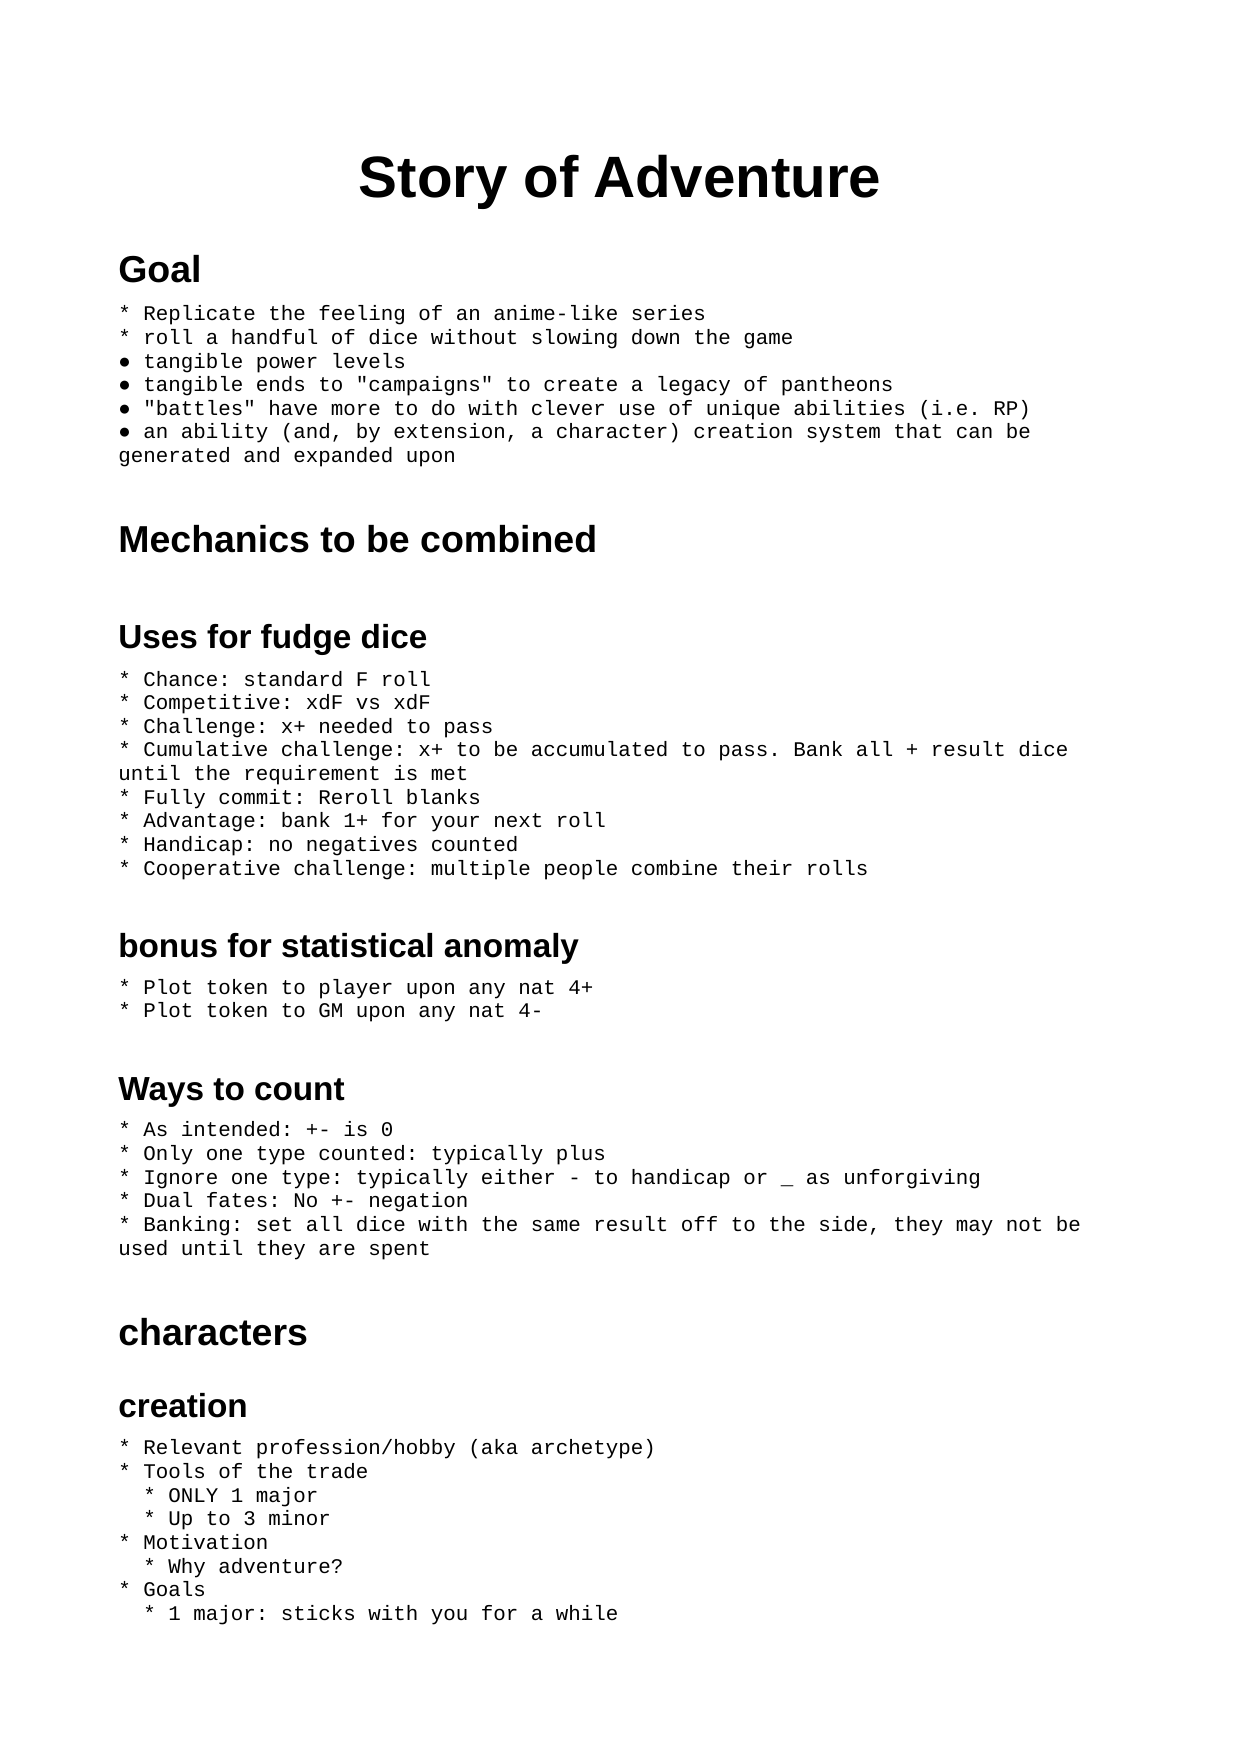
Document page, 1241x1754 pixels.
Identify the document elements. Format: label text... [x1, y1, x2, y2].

text * Competitive: xdF vs xdF [118, 692, 1122, 716]
text ● tangible power levels [118, 351, 1122, 374]
text * Tools of the trade [118, 1461, 1122, 1485]
subtitle creation [118, 1386, 1122, 1425]
text * 1 major: sticks with you for a while [118, 1603, 1122, 1627]
text * ONLY 1 major [118, 1485, 1122, 1508]
text * Up to 3 minor [118, 1508, 1122, 1532]
text * Motivation [118, 1532, 1122, 1556]
text * Cumulative challenge: x+ to be accumulated to pass. Bank all + result dice until the requirement is met [118, 739, 1122, 787]
subtitle characters [118, 1310, 1122, 1353]
subtitle Goal [118, 248, 1122, 291]
text * Relevant profession/hobby (aka archetype) [118, 1437, 1122, 1461]
text * Goals [118, 1579, 1122, 1603]
text * roll a handful of dice without slowing down the game [118, 327, 1122, 351]
text ● tangible ends to "campaigns" to create a legacy of pantheons [118, 374, 1122, 398]
text * Only one type counted: typically plus [118, 1143, 1122, 1167]
text * Why adventure? [118, 1556, 1122, 1579]
text ● an ability (and, by extension, a character) creation system that can be generated and expanded upon [118, 422, 1122, 469]
text * Plot token to player upon any nat 4+ [118, 977, 1122, 1000]
text * Chance: standard F roll [118, 668, 1122, 692]
text * Dual fates: No +- negation [118, 1190, 1122, 1214]
text * Plot token to GM upon any nat 4- [118, 1000, 1122, 1024]
text * Handicap: no negatives counted [118, 834, 1122, 858]
subtitle Ways to count [118, 1068, 1122, 1107]
text * Challenge: x+ needed to pass [118, 716, 1122, 739]
subtitle Uses for fudge dice [118, 618, 1122, 656]
text * Replicate the feeling of an anime-like series [118, 303, 1122, 327]
text * Fully commit: Reroll blanks [118, 787, 1122, 810]
text ● "battles" have more to do with clever use of unique abilities (i.e. RP) [118, 398, 1122, 422]
title Story of Adventure [118, 143, 1122, 210]
subtitle Mechanics to be combined [118, 517, 1122, 561]
subtitle bonus for statistical anomaly [118, 926, 1122, 964]
text * As intended: +- is 0 [118, 1119, 1122, 1143]
text * Advantage: bank 1+ for your next roll [118, 810, 1122, 834]
text * Cooperative challenge: multiple people combine their rolls [118, 858, 1122, 881]
text * Ignore one type: typically either - to handicap or _ as unforgiving [118, 1167, 1122, 1190]
text * Banking: set all dice with the same result off to the side, they may not be used until they are spent [118, 1214, 1122, 1261]
